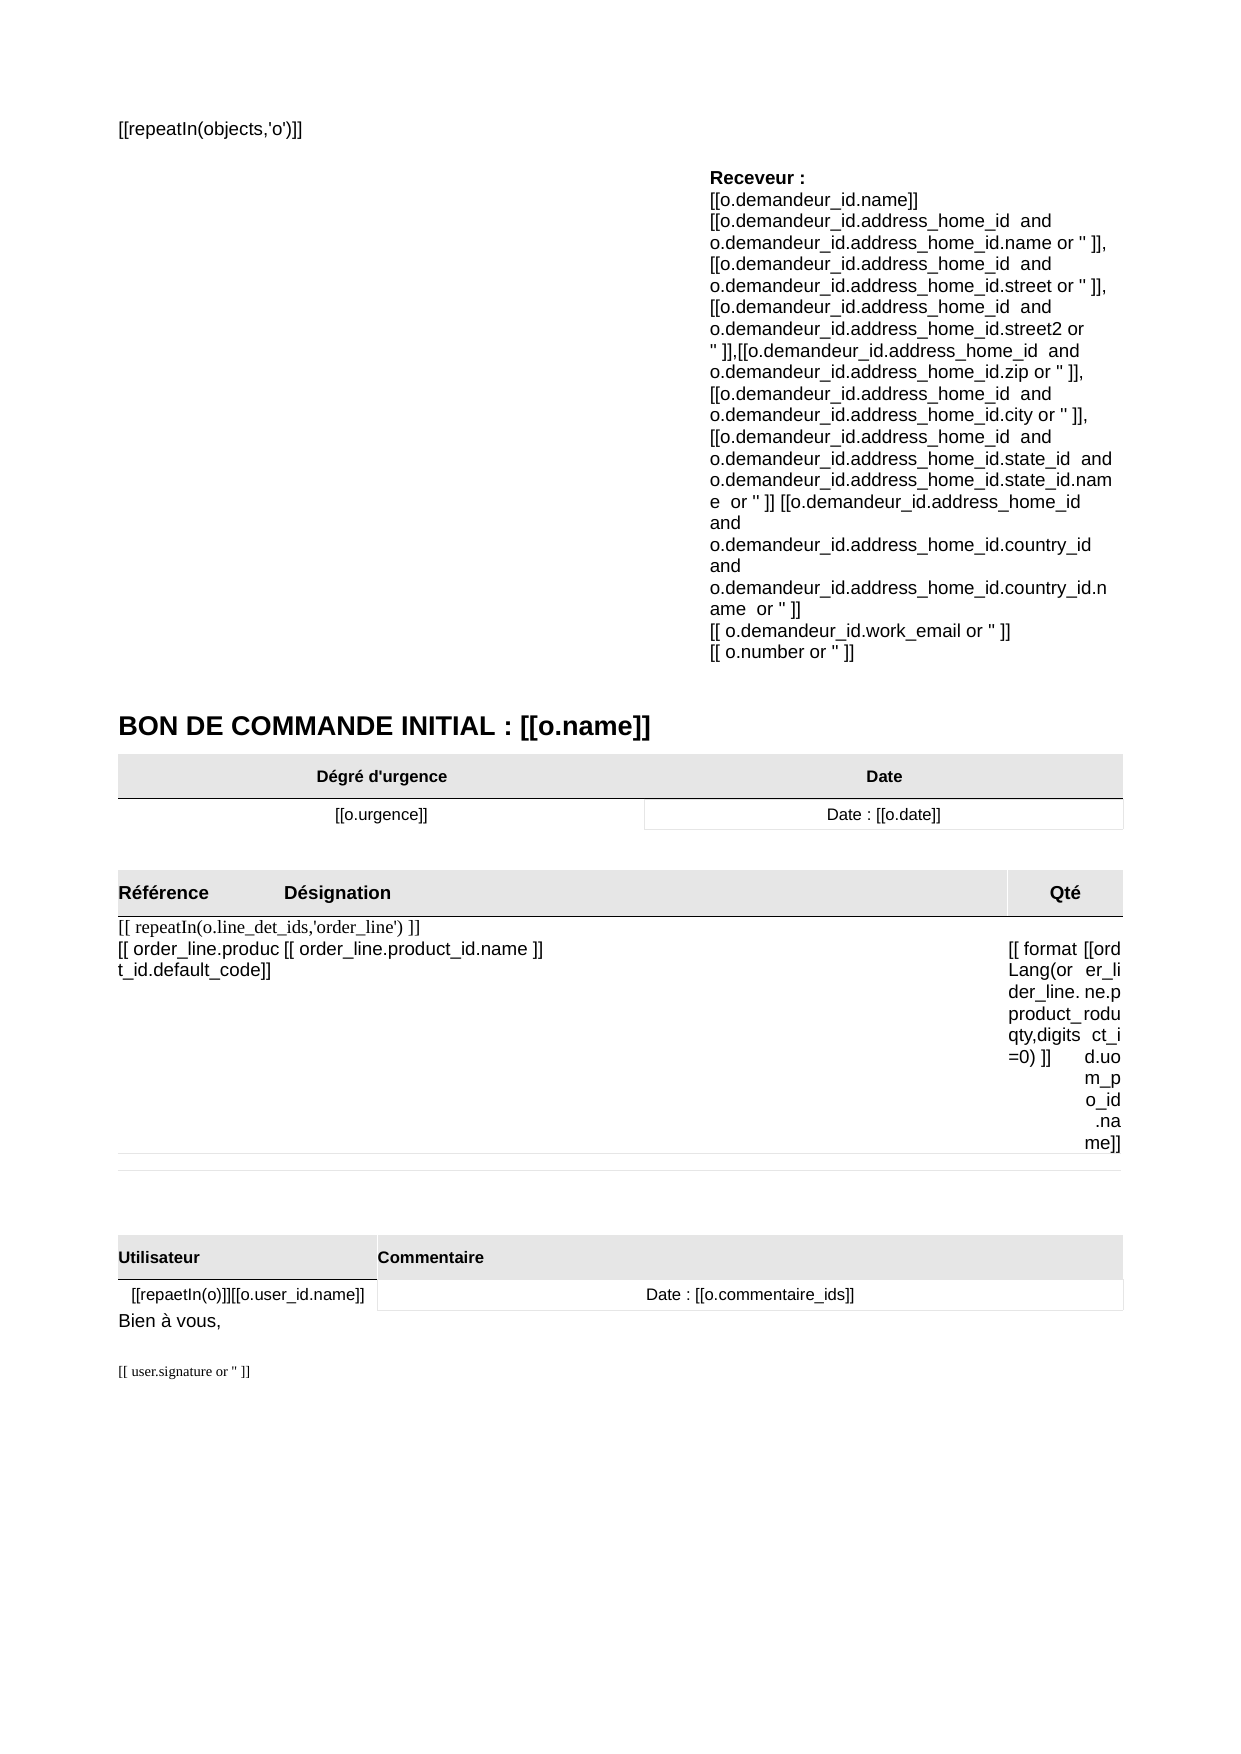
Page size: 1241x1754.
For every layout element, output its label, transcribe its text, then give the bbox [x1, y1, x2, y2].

text BON DE COMMANDE INITIAL : [[o.name]] [118, 710, 1122, 742]
table_header [593, 161, 704, 669]
table_header Qté [1008, 870, 1123, 916]
table_header [118, 161, 592, 669]
table_header Utilisateur [118, 1235, 377, 1279]
table_header Dégré d'urgence [118, 754, 646, 798]
table_header Désignation [284, 870, 1007, 916]
table_header Date [646, 754, 1123, 798]
table_header [118, 829, 1122, 853]
text [[ user.signature or '' ]] [118, 1363, 1122, 1380]
table_header Date : [[o.date]] [645, 800, 1123, 829]
text Bien à vous, [118, 1310, 1122, 1332]
table_header [[repaetIn(o)]][[o.user_id.name]] [118, 1280, 377, 1310]
table_header [[order_line.product_id.uom_po_id.name]] [1082, 938, 1121, 1153]
text [[ repeatIn(o.line_det_ids,'order_line') ]] [118, 917, 1122, 938]
table_header [[ order_line.product_id.name ]] [284, 938, 1008, 1153]
table_header Date : [[o.commentaire_ids]] [378, 1280, 1123, 1310]
table_header Commentaire [378, 1235, 1123, 1279]
table_header [[o.urgence]] [118, 799, 644, 829]
table_header [[ formatLang(order_line.product_qty,digits=0) ]] [1008, 938, 1082, 1153]
table_cell [118, 1154, 1121, 1170]
table_header Receveur : [[o.demandeur_id.name]] [[o.demandeur_id.address_home_id and o.demandeur_id.address_home_id.name or '' ]],[[o.demandeur_id.address_home_id and o.demandeur_id.address_home_id.street or '' ]],[[o.demandeur_id.address_home_id and o.demandeur_id.address_home_id.street2 or '' ]],[[o.demandeur_id.address_home_id and o.demandeur_id.address_home_id.zip or '' ]],[[o.demandeur_id.address_home_id and o.demandeur_id.address_home_id.city or '' ]],[[o.demandeur_id.address_home_id and o.demandeur_id.address_home_id.state_id and o.demandeur_id.address_home_id.state_id.name or '' ]] [[o.demandeur_id.address_home_id and o.demandeur_id.address_home_id.country_id and o.demandeur_id.address_home_id.country_id.name or '' ]] [[ o.demandeur_id.work_email or '' ]] [[ o.number or '' ]] [704, 161, 1122, 669]
table_header [[ order_line.product_id.default_code]] [118, 938, 283, 1153]
text [[repeatIn(objects,'o')]] [118, 118, 1122, 140]
table_header Référence [118, 870, 284, 916]
